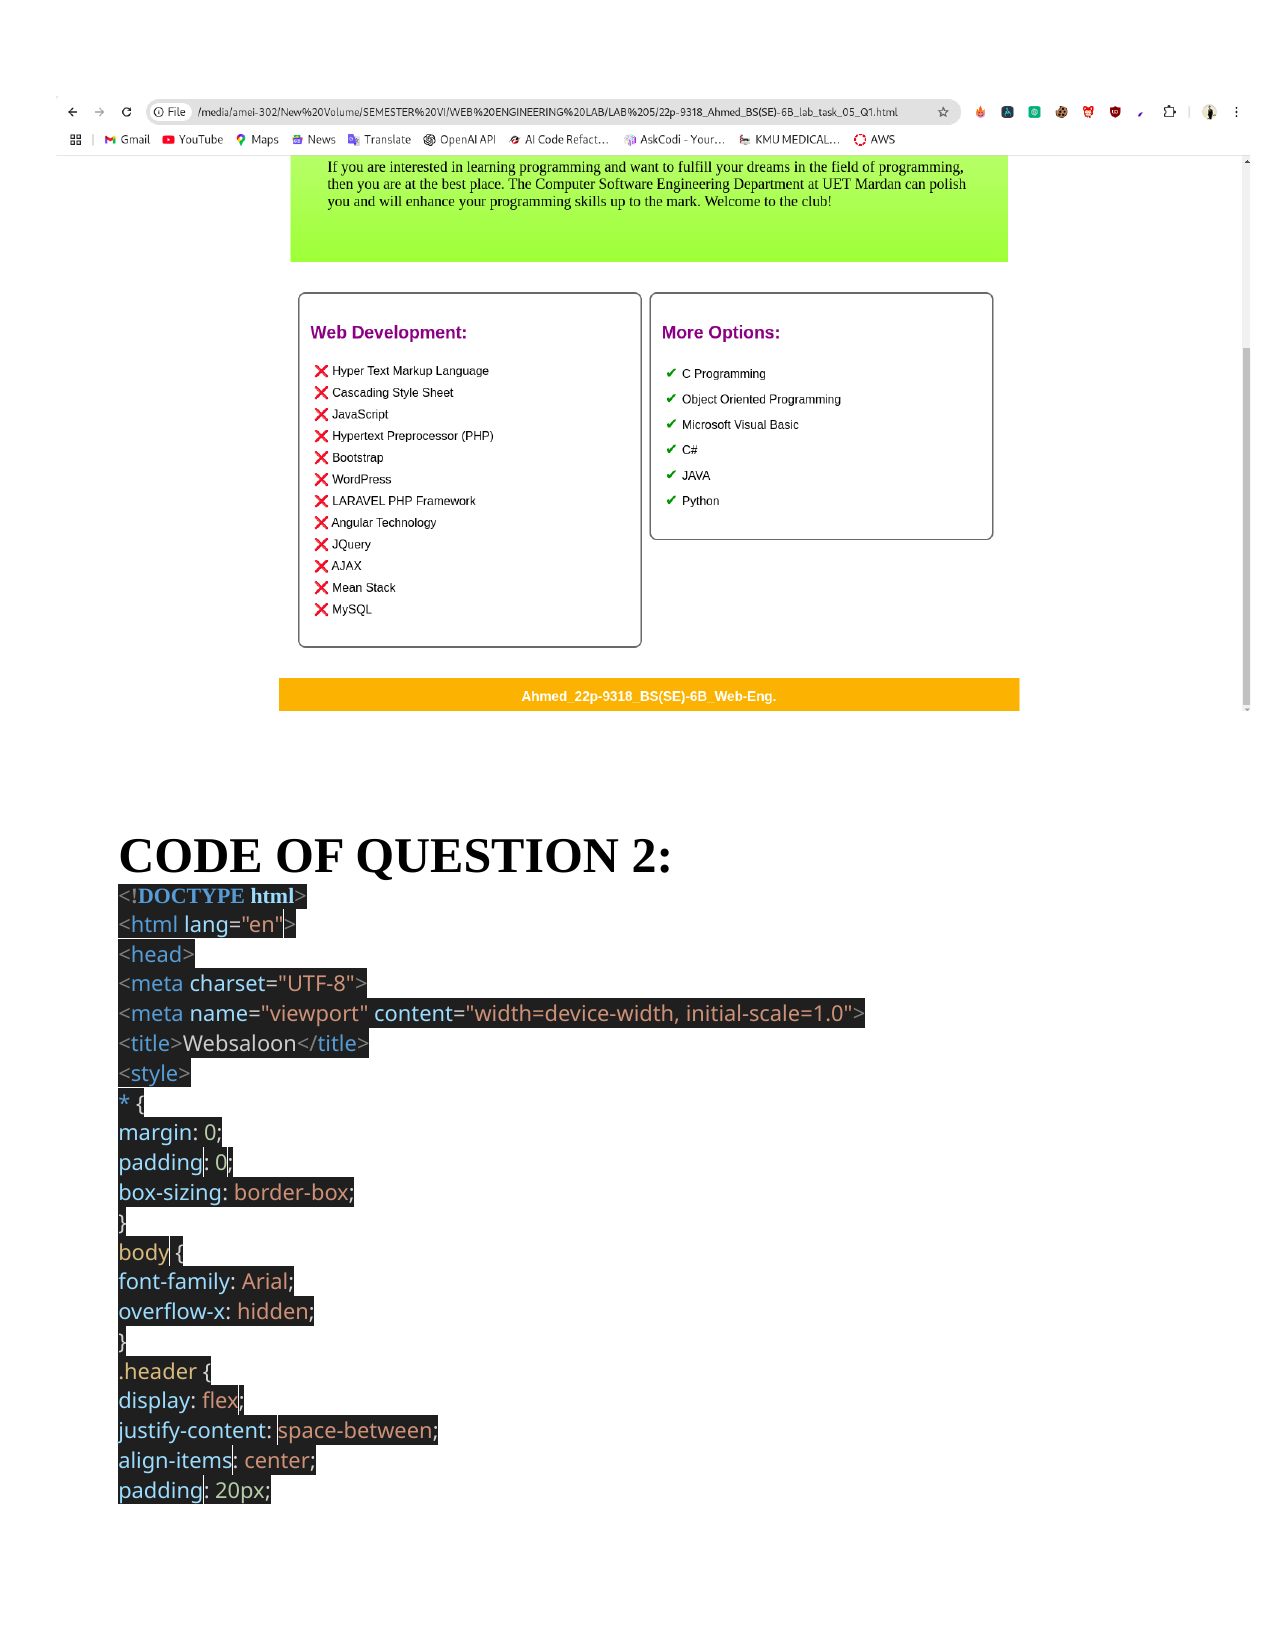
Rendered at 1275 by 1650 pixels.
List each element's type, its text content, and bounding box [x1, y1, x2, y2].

text margin: 0; [118, 1117, 1157, 1147]
text font-family: Arial; [118, 1266, 1157, 1296]
text justify-content: space-between; [118, 1415, 1157, 1445]
text <head> [118, 938, 1157, 968]
text overflow-x: hidden; [118, 1296, 1157, 1326]
text <meta name="viewport" content="width=device-width, initial-scale=1.0"> [118, 998, 1157, 1028]
text .header { [118, 1356, 1157, 1385]
picture [56, 96, 1251, 711]
text } [118, 1207, 1157, 1236]
text display: flex; [118, 1385, 1157, 1415]
text <!DOCTYPE html> [118, 883, 1157, 909]
text * { [118, 1087, 1157, 1117]
text <style> [118, 1058, 1157, 1087]
text body { [118, 1236, 1157, 1266]
text padding: 0; [118, 1147, 1157, 1177]
text padding: 20px; [118, 1475, 1157, 1504]
text align-items: center; [118, 1445, 1157, 1475]
text <meta charset="UTF-8"> [118, 968, 1157, 998]
text } [118, 1326, 1157, 1356]
text <title>Websaloon</title> [118, 1028, 1157, 1058]
text box-sizing: border-box; [118, 1177, 1157, 1207]
text CODE OF QUESTION 2: [118, 826, 1157, 883]
text <html lang="en"> [118, 909, 1157, 938]
